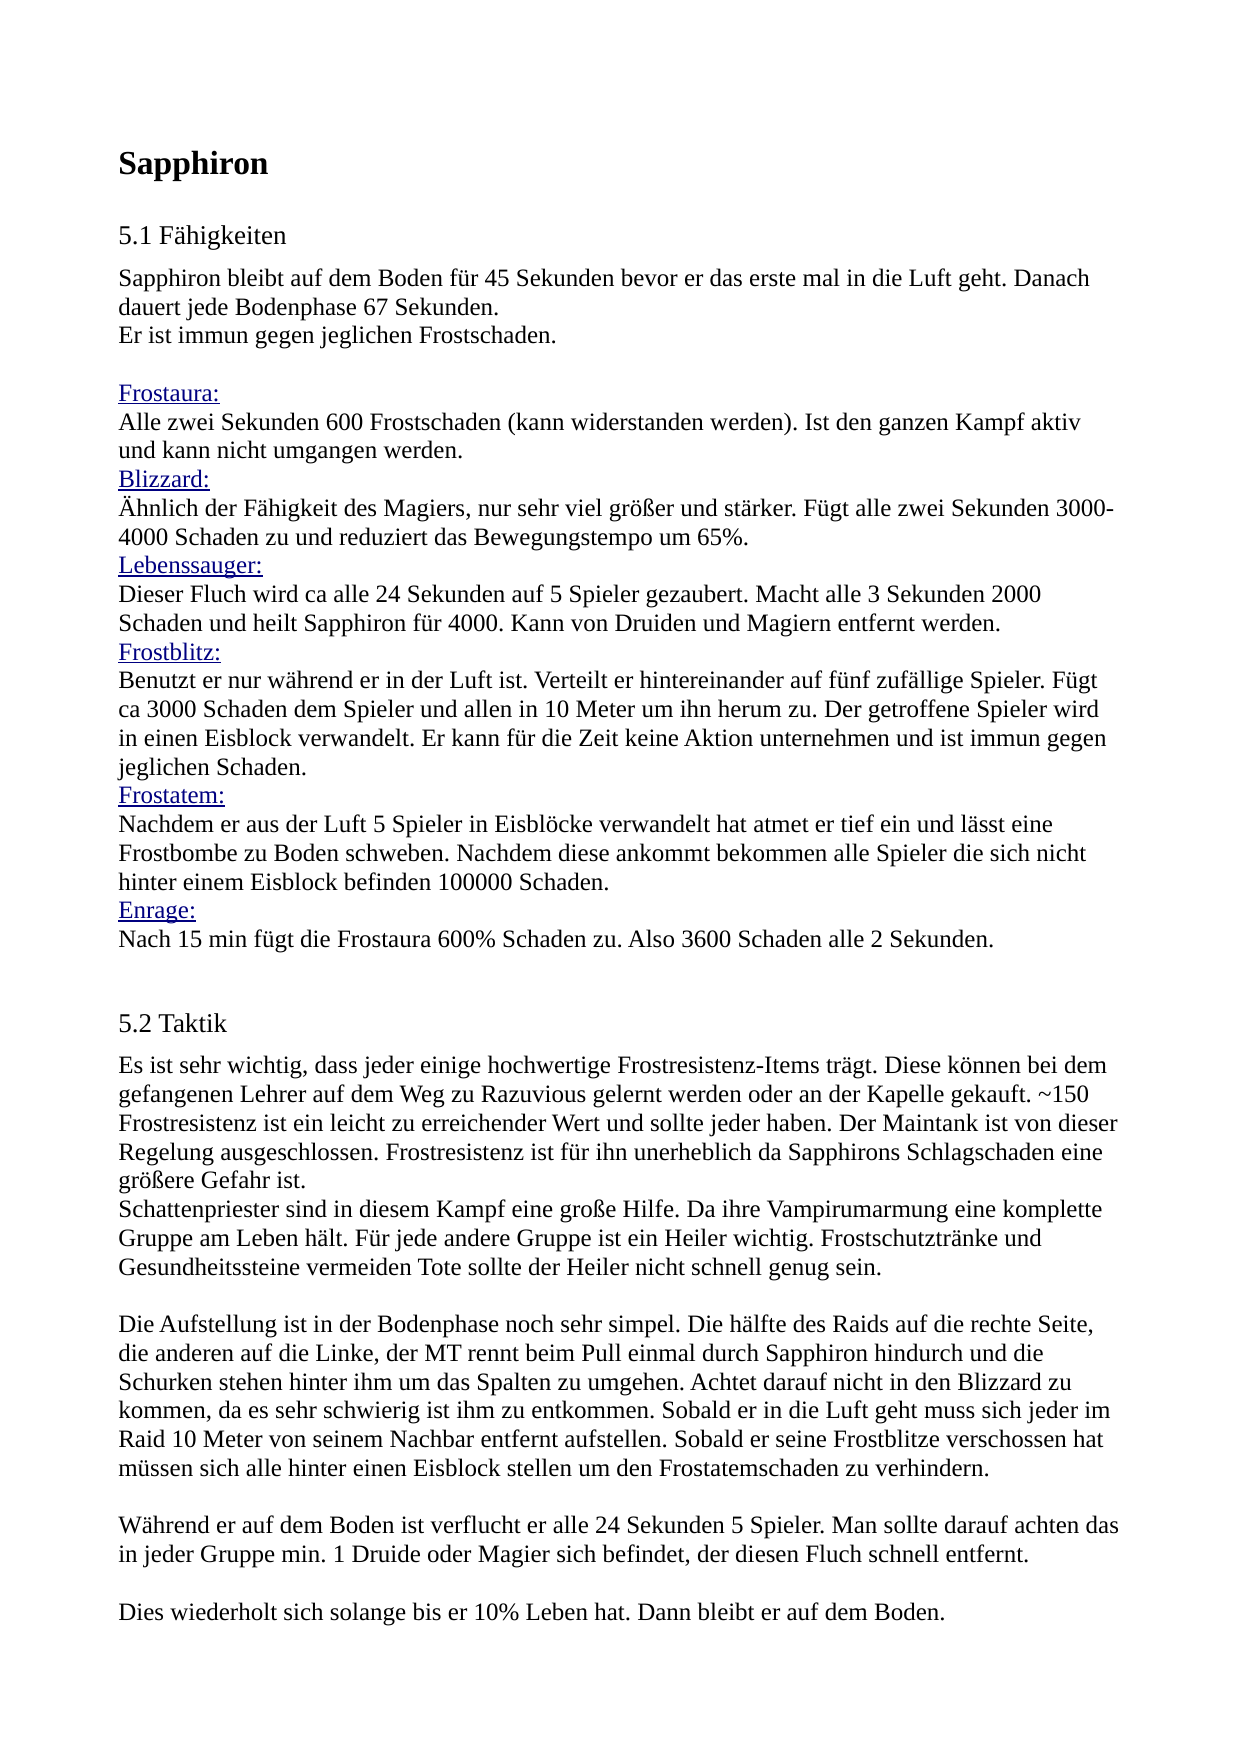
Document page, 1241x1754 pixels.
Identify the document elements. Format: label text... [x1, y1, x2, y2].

text Es ist sehr wichtig, dass jeder einige hochwertige Frostresistenz-Items trägt. Diese können bei dem gefangenen Lehrer auf dem Weg zu Razuvious gelernt werden oder an der Kapelle gekauft. ~150 Frostresistenz ist ein leicht zu erreichender Wert und sollte jeder haben. Der Maintank ist von dieser Regelung ausgeschlossen. Frostresistenz ist für ihn unerheblich da Sapphirons Schlagschaden eine größere Gefahr ist. Schattenpriester sind in diesem Kampf eine große Hilfe. Da ihre Vampirumarmung eine komplette Gruppe am Leben hält. Für jede andere Gruppe ist ein Heiler wichtig. Frostschutztränke und Gesundheitssteine vermeiden Tote sollte der Heiler nicht schnell genug sein. Die Aufstellung ist in der Bodenphase noch sehr simpel. Die hälfte des Raids auf die rechte Seite, die anderen auf die Linke, der MT rennt beim Pull einmal durch Sapphiron hindurch und die Schurken stehen hinter ihm um das Spalten zu umgehen. Achtet darauf nicht in den Blizzard zu kommen, da es sehr schwierig ist ihm zu entkommen. Sobald er in die Luft geht muss sich jeder im Raid 10 Meter von seinem Nachbar entfernt aufstellen. Sobald er seine Frostblitze verschossen hat müssen sich alle hinter einen Eisblock stellen um den Frostatemschaden zu verhindern. Während er auf dem Boden ist verflucht er alle 24 Sekunden 5 Spieler. Man sollte darauf achten das in jeder Gruppe min. 1 Druide oder Magier sich befindet, der diesen Fluch schnell entfernt. Dies wiederholt sich solange bis er 10% Leben hat. Dann bleibt er auf dem Boden. [118, 1050, 1122, 1625]
text 5.2 Taktik [118, 1007, 1122, 1038]
subtitle 5.1 Fähigkeiten [118, 219, 1122, 250]
text Sapphiron bleibt auf dem Boden für 45 Sekunden bevor er das erste mal in die Luft geht. Danach dauert jede Bodenphase 67 Sekunden. Er ist immun gegen jeglichen Frostschaden. Frostaura: Alle zwei Sekunden 600 Frostschaden (kann widerstanden werden). Ist den ganzen Kampf aktiv und kann nicht umgangen werden. Blizzard: Ähnlich der Fähigkeit des Magiers, nur sehr viel größer und stärker. Fügt alle zwei Sekunden 3000-4000 Schaden zu und reduziert das Bewegungstempo um 65%. Lebenssauger: Dieser Fluch wird ca alle 24 Sekunden auf 5 Spieler gezaubert. Macht alle 3 Sekunden 2000 Schaden und heilt Sapphiron für 4000. Kann von Druiden und Magiern entfernt werden. Frostblitz: Benutzt er nur während er in der Luft ist. Verteilt er hintereinander auf fünf zufällige Spieler. Fügt ca 3000 Schaden dem Spieler und allen in 10 Meter um ihn herum zu. Der getroffene Spieler wird in einen Eisblock verwandelt. Er kann für die Zeit keine Aktion unternehmen und ist immun gegen jeglichen Schaden. Frostatem: Nachdem er aus der Luft 5 Spieler in Eisblöcke verwandelt hat atmet er tief ein und lässt eine Frostbombe zu Boden schweben. Nachdem diese ankommt bekommen alle Spieler die sich nicht hinter einem Eisblock befinden 100000 Schaden. Enrage: Nach 15 min fügt die Frostaura 600% Schaden zu. Also 3600 Schaden alle 2 Sekunden. [118, 263, 1122, 953]
subtitle Sapphiron [118, 143, 1122, 182]
